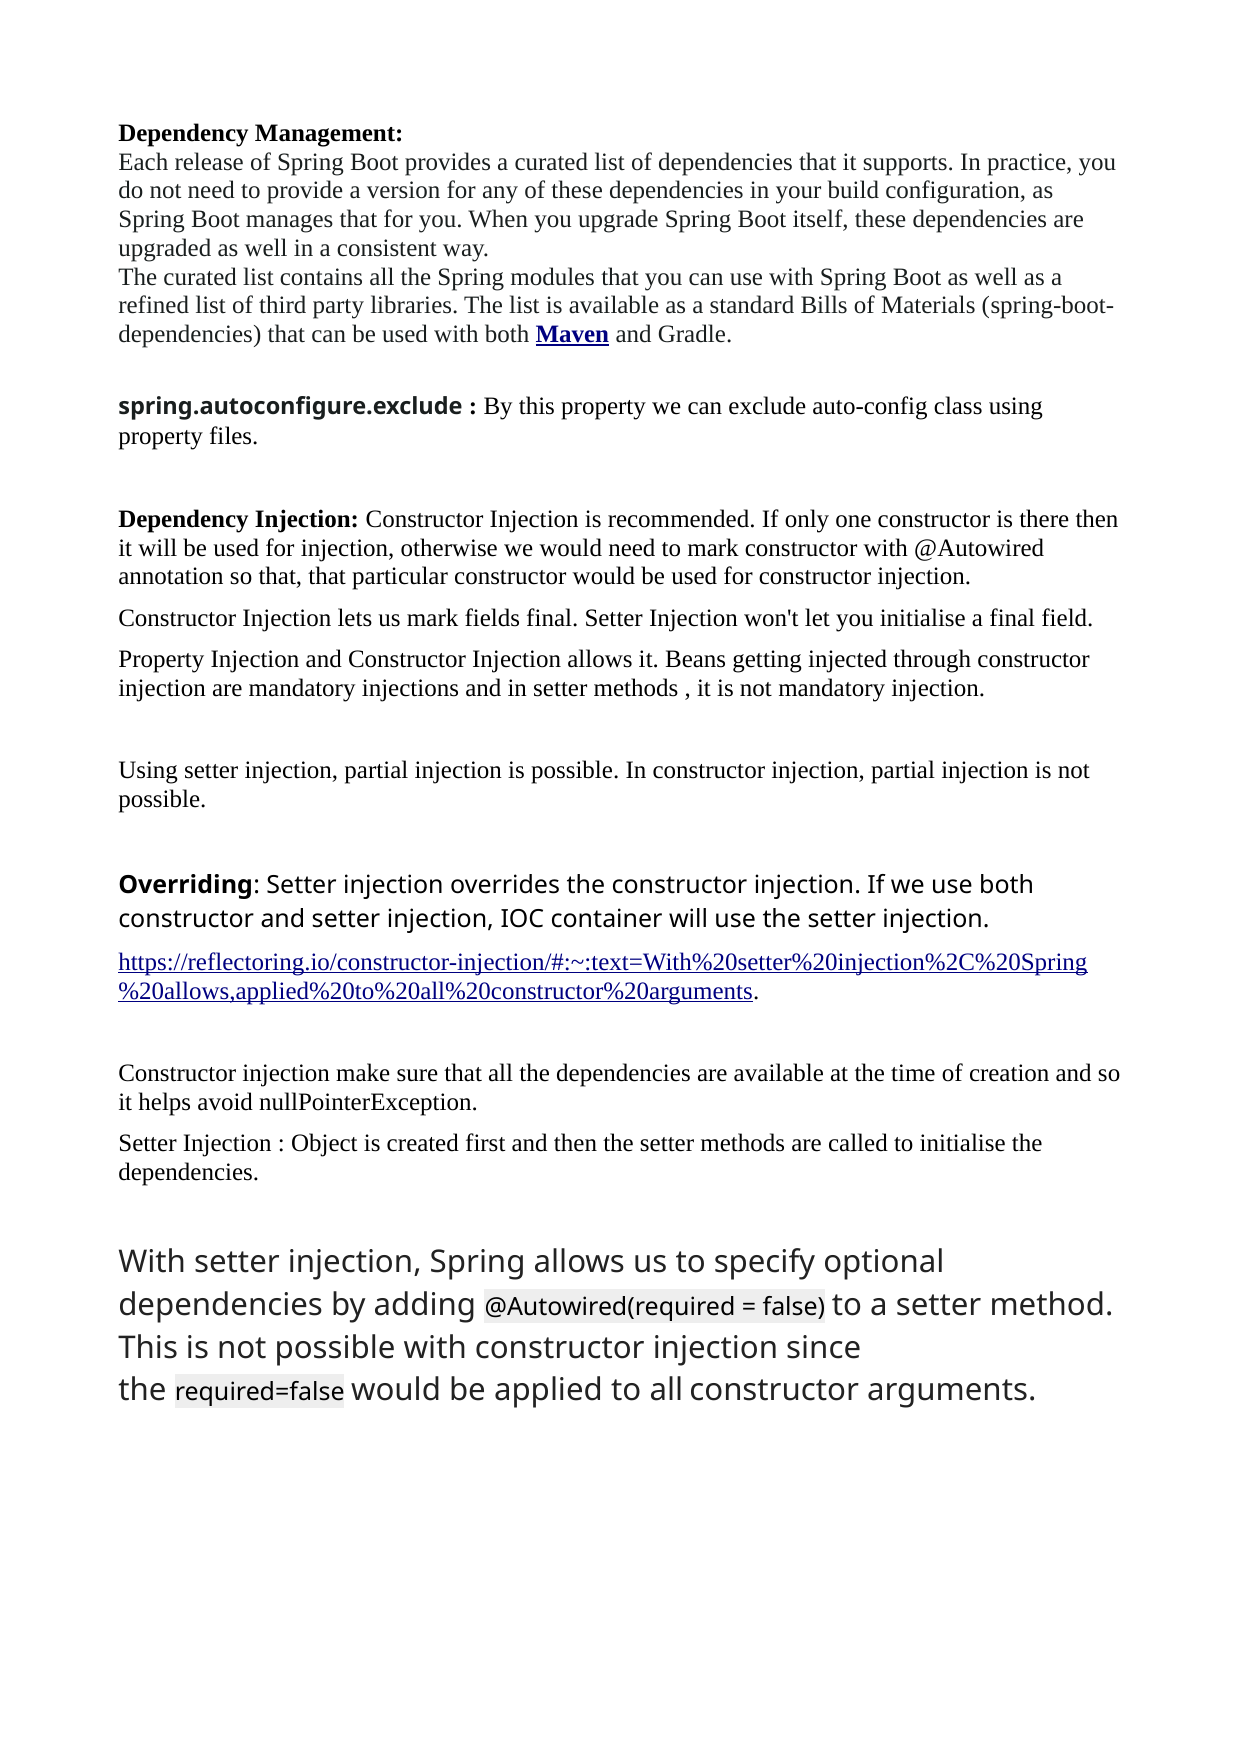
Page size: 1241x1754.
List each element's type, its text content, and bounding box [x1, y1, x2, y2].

text Dependency Injection: Constructor Injection is recommended. If only one constructor is there then it will be used for injection, otherwise we would need to mark constructor with @Autowired annotation so that, that particular constructor would be used for constructor injection. [118, 504, 1122, 590]
text Dependency Management: [118, 118, 1122, 147]
text Constructor Injection lets us mark fields final. Setter Injection won't let you initialise a final field. [118, 603, 1122, 631]
text Setter Injection : Object is created first and then the setter methods are called to initialise the dependencies. [118, 1128, 1122, 1186]
text spring.autoconfigure.exclude : By this property we can exclude auto-config class using property files. [118, 361, 1122, 450]
text With setter injection, Spring allows us to specify optional dependencies by adding @Autowired(required = false) to a setter method. This is not possible with constructor injection since the required=false would be applied to all constructor arguments. [118, 1239, 1122, 1410]
text The curated list contains all the Spring modules that you can use with Spring Boot as well as a refined list of third party libraries. The list is available as a standard Bills of Materials (spring-boot-dependencies) that can be used with both Maven and Gradle. [118, 262, 1122, 348]
text https://reflectoring.io/constructor-injection/#:~:text=With%20setter%20injection%2C%20Spring%20allows,applied%20to%20all%20constructor%20arguments. [118, 947, 1122, 1004]
text Using setter injection, partial injection is possible. In constructor injection, partial injection is not possible. [118, 755, 1122, 813]
text Constructor injection make sure that all the dependencies are available at the time of creation and so it helps avoid nullPointerException. [118, 1058, 1122, 1116]
text Each release of Spring Boot provides a curated list of dependencies that it supports. In practice, you do not need to provide a version for any of these dependencies in your build configuration, as Spring Boot manages that for you. When you upgrade Spring Boot itself, these dependencies are upgraded as well in a consistent way. [118, 147, 1122, 262]
text Property Injection and Constructor Injection allows it. Beans getting injected through constructor injection are mandatory injections and in setter methods , it is not mandatory injection. [118, 644, 1122, 701]
text Overriding: Setter injection overrides the constructor injection. If we use both constructor and setter injection, IOC container will use the setter injection. [118, 866, 1122, 934]
